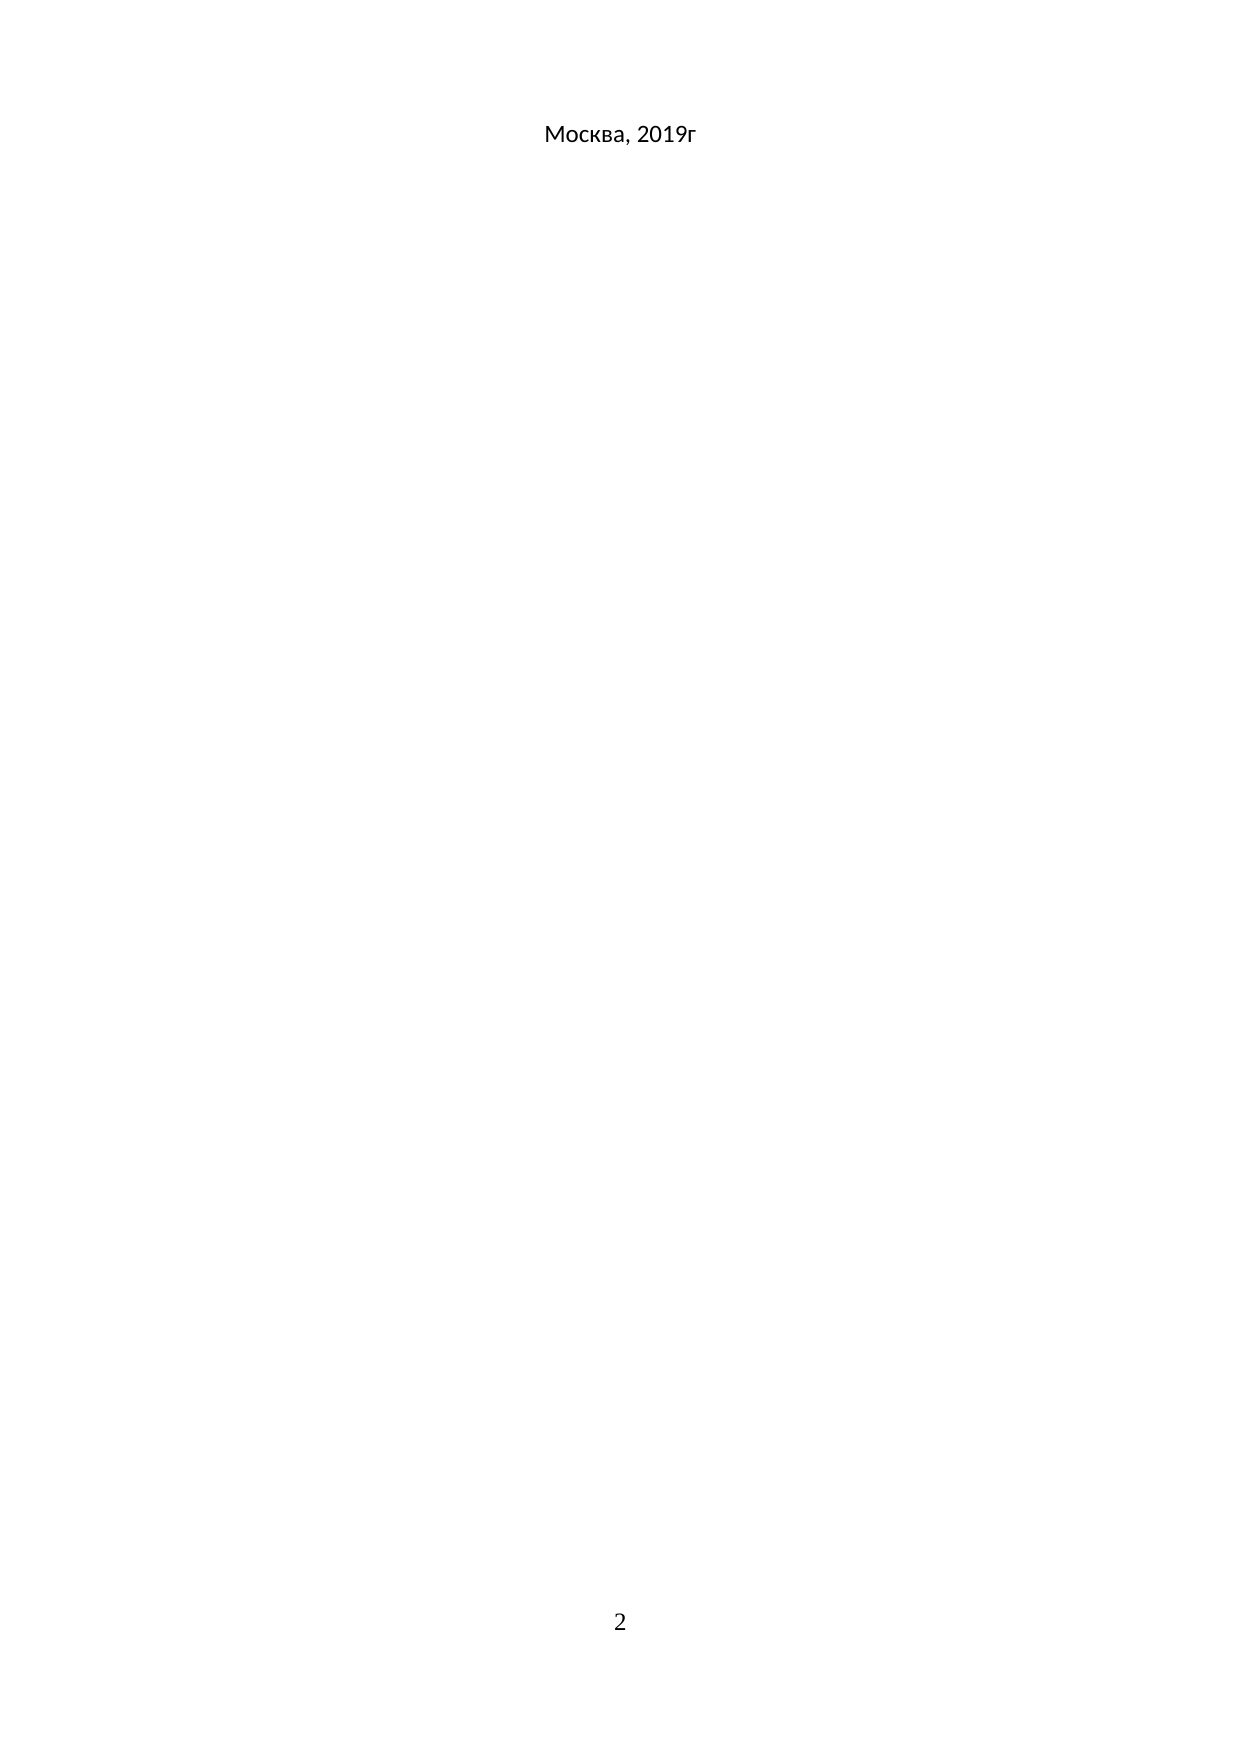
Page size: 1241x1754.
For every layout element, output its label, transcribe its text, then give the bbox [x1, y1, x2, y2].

text Москва, 2019г [118, 118, 1122, 149]
